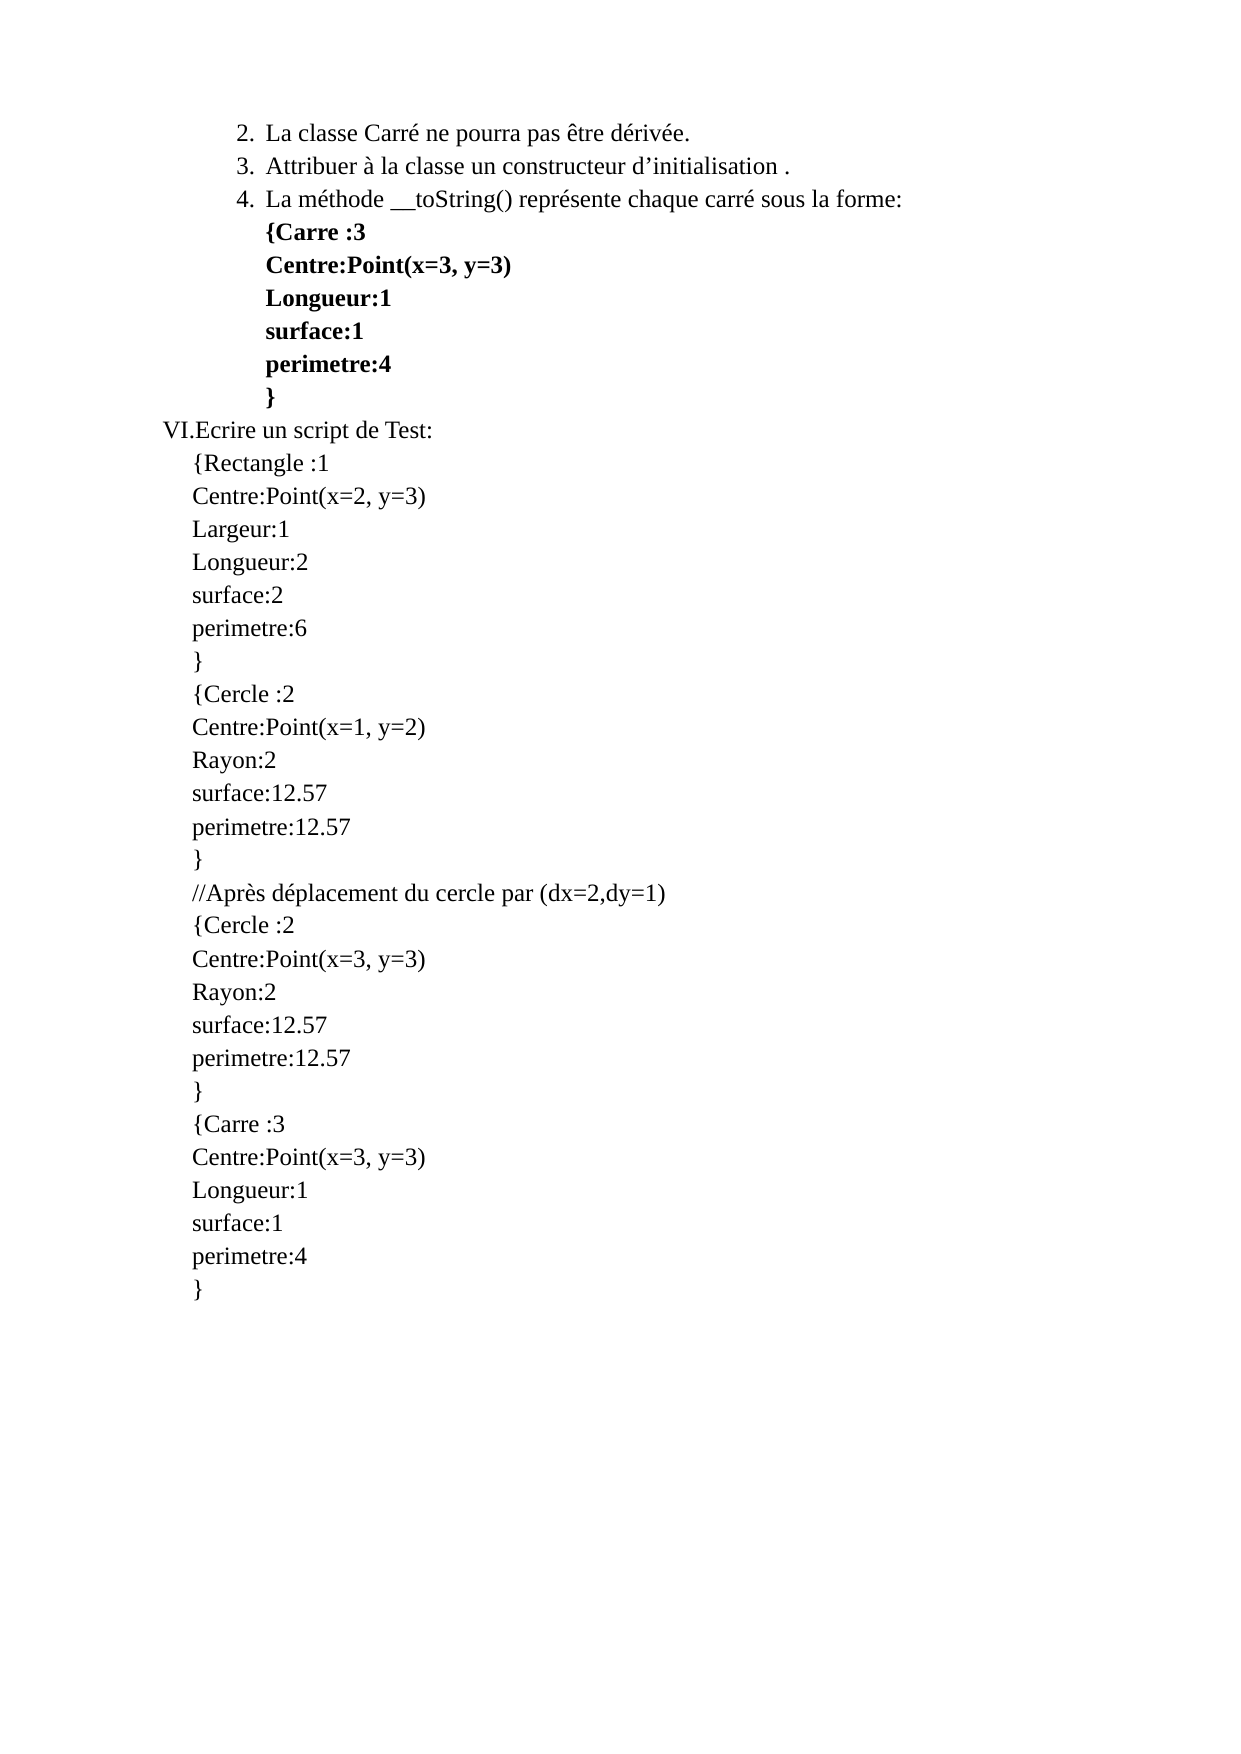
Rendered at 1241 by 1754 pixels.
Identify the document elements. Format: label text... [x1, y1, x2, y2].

list {Cercle :2 Centre:Point(x=1, y=2) Rayon:2 surface:12.57 perimetre:12.57 } [162, 679, 1122, 873]
list Attribuer à la classe un constructeur d’initialisation . [236, 151, 1122, 180]
list La méthode __toString() représente chaque carré sous la forme: {Carre :3 Centre:Point(x=3, y=3) Longueur:1 surface:1 perimetre:4 } [236, 184, 1122, 411]
list {Cercle :2 Centre:Point(x=3, y=3) Rayon:2 surface:12.57 perimetre:12.57 } [162, 911, 1122, 1104]
list La classe Carré ne pourra pas être dérivée. [236, 118, 1122, 147]
list Ecrire un script de Test: [162, 415, 1122, 444]
list {Carre :3 Centre:Point(x=3, y=3) Longueur:1 surface:1 perimetre:4 } [162, 1109, 1122, 1303]
list //Après déplacement du cercle par (dx=2,dy=1) [162, 878, 1122, 906]
list {Rectangle :1 Centre:Point(x=2, y=3) Largeur:1 Longueur:2 surface:2 perimetre:6 } [162, 448, 1122, 675]
